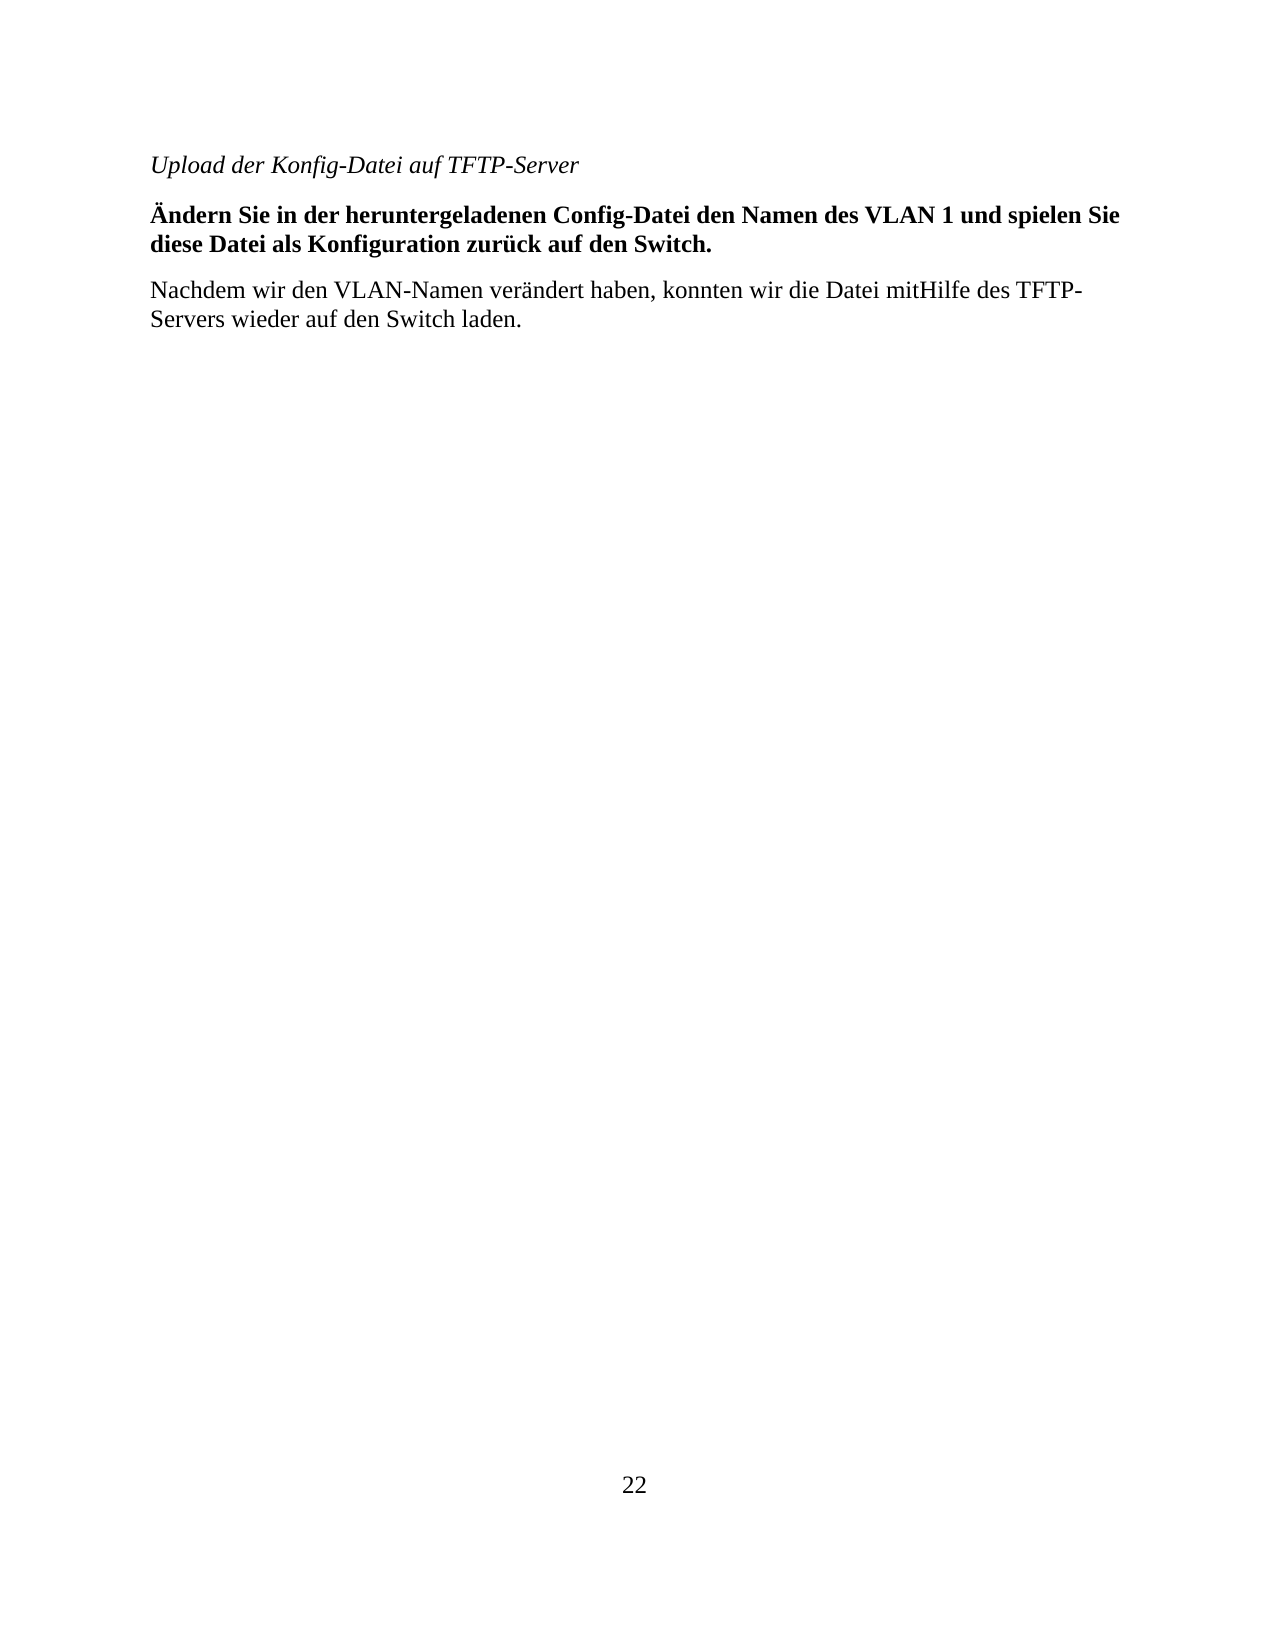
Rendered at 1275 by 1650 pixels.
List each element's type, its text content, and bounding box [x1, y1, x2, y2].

text Ändern Sie in der heruntergeladenen Config-Datei den Namen des VLAN 1 und spielen Sie diese Datei als Konfiguration zurück auf den Switch. [150, 200, 1125, 258]
text Upload der Konfig-Datei auf TFTP-Server [150, 150, 1125, 179]
text Nachdem wir den VLAN-Namen verändert haben, konnten wir die Datei mitHilfe des TFTP-Servers wieder auf den Switch laden. [150, 276, 1125, 333]
